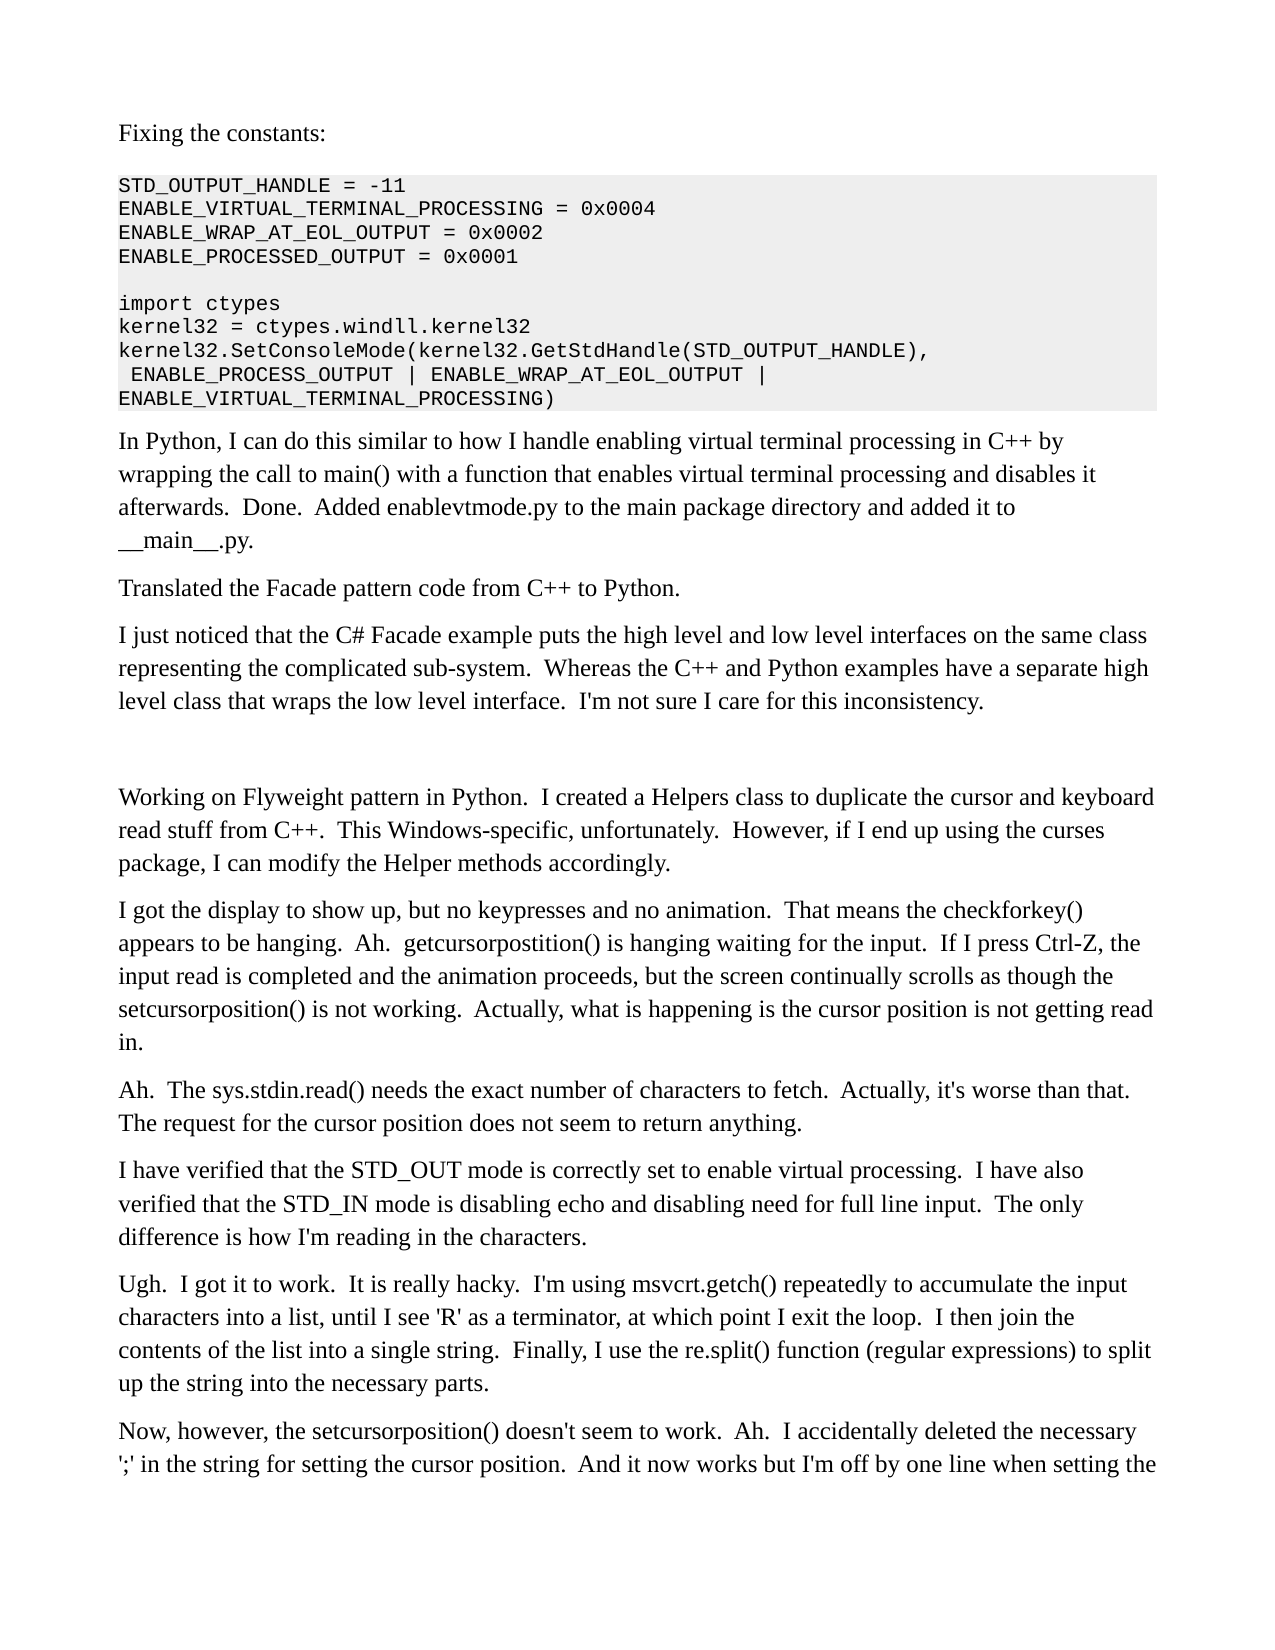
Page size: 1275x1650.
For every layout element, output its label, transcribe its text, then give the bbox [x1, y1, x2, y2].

text kernel32 = ctypes.windll.kernel32 [118, 317, 1157, 340]
text Fixing the constants: [118, 118, 1157, 147]
text I just noticed that the C# Facade example puts the high level and low level interfaces on the same class representing the complicated sub-system. Whereas the C++ and Python examples have a separate high level class that wraps the low level interface. I'm not sure I care for this inconsistency. [118, 620, 1157, 715]
text ENABLE_WRAP_AT_EOL_OUTPUT = 0x0002 [118, 222, 1157, 246]
text ENABLE_PROCESS_OUTPUT | ENABLE_WRAP_AT_EOL_OUTPUT | ENABLE_VIRTUAL_TERMINAL_PROCESSING) [118, 364, 1157, 411]
text In Python, I can do this similar to how I handle enabling virtual terminal processing in C++ by wrapping the call to main() with a function that enables virtual terminal processing and disables it afterwards. Done. Added enablevtmode.py to the main package directory and added it to __main__.py. [118, 426, 1157, 554]
text Now, however, the setcursorposition() doesn't seem to work. Ah. I accidentally deleted the necessary ';' in the string for setting the cursor position. And it now works but I'm off by one line when setting the [118, 1416, 1157, 1478]
text STD_OUTPUT_HANDLE = -11 [118, 175, 1157, 198]
text Working on Flyweight pattern in Python. I created a Helpers class to duplicate the cursor and keyboard read stuff from C++. This Windows-specific, unfortunately. However, if I end up using the curses package, I can modify the Helper methods accordingly. [118, 782, 1157, 876]
text import ctypes [118, 293, 1157, 317]
text I got the display to show up, but no keypresses and no animation. That means the checkforkey() appears to be hanging. Ah. getcursorpostition() is hanging waiting for the input. If I press Ctrl-Z, the input read is completed and the animation proceeds, but the screen continually scrolls as though the setcursorposition() is not working. Actually, what is happening is the cursor position is not getting read in. [118, 895, 1157, 1056]
text kernel32.SetConsoleMode(kernel32.GetStdHandle(STD_OUTPUT_HANDLE), [118, 340, 1157, 364]
text ENABLE_VIRTUAL_TERMINAL_PROCESSING = 0x0004 [118, 198, 1157, 222]
text Ugh. I got it to work. It is really hacky. I'm using msvcrt.getch() repeatedly to accumulate the input characters into a list, until I see 'R' as a terminator, at which point I exit the loop. I then join the contents of the list into a single string. Finally, I use the re.split() function (regular expressions) to split up the string into the necessary parts. [118, 1269, 1157, 1397]
text ENABLE_PROCESSED_OUTPUT = 0x0001 [118, 246, 1157, 269]
text Ah. The sys.stdin.read() needs the exact number of characters to fetch. Actually, it's worse than that. The request for the cursor position does not seem to return anything. [118, 1075, 1157, 1137]
text Translated the Facade pattern code from C++ to Python. [118, 573, 1157, 602]
text I have verified that the STD_OUT mode is correctly set to enable virtual processing. I have also verified that the STD_IN mode is disabling echo and disabling need for full line input. The only difference is how I'm reading in the characters. [118, 1156, 1157, 1250]
